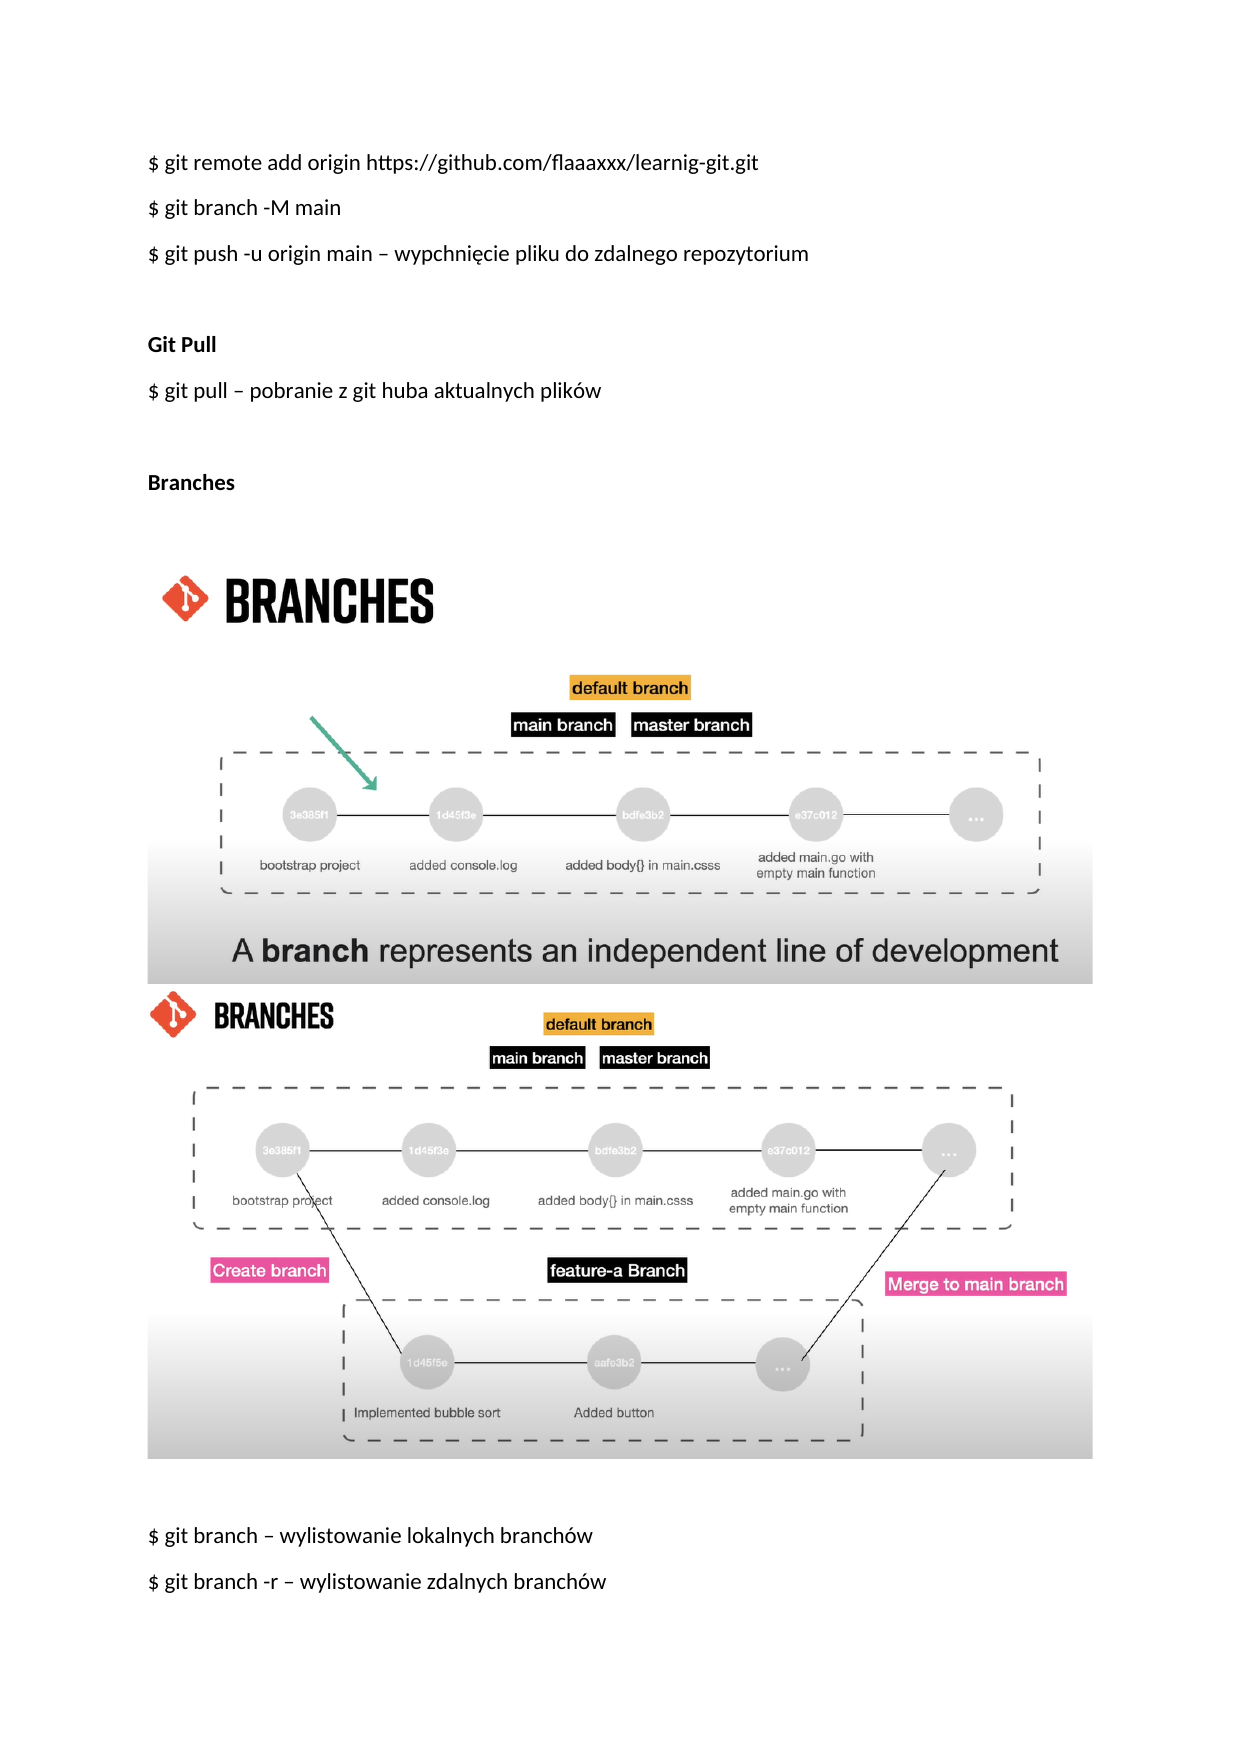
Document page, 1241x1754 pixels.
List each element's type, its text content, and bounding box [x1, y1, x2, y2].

text Branches [148, 468, 1093, 496]
text $ git branch – wylistowanie lokalnych branchów [148, 1522, 1093, 1550]
text $ git branch -r – wylistowanie zdalnych branchów [148, 1567, 1093, 1595]
text $ git remote add origin https://github.com/flaaaxxx/learnig-git.git [148, 148, 1093, 176]
text $ git pull – pobranie z git huba aktualnych plików [148, 376, 1093, 404]
text Git Pull [148, 331, 1093, 358]
text $ git branch -M main [148, 193, 1093, 221]
text $ git push -u origin main – wypchnięcie pliku do zdalnego repozytorium [148, 239, 1093, 267]
